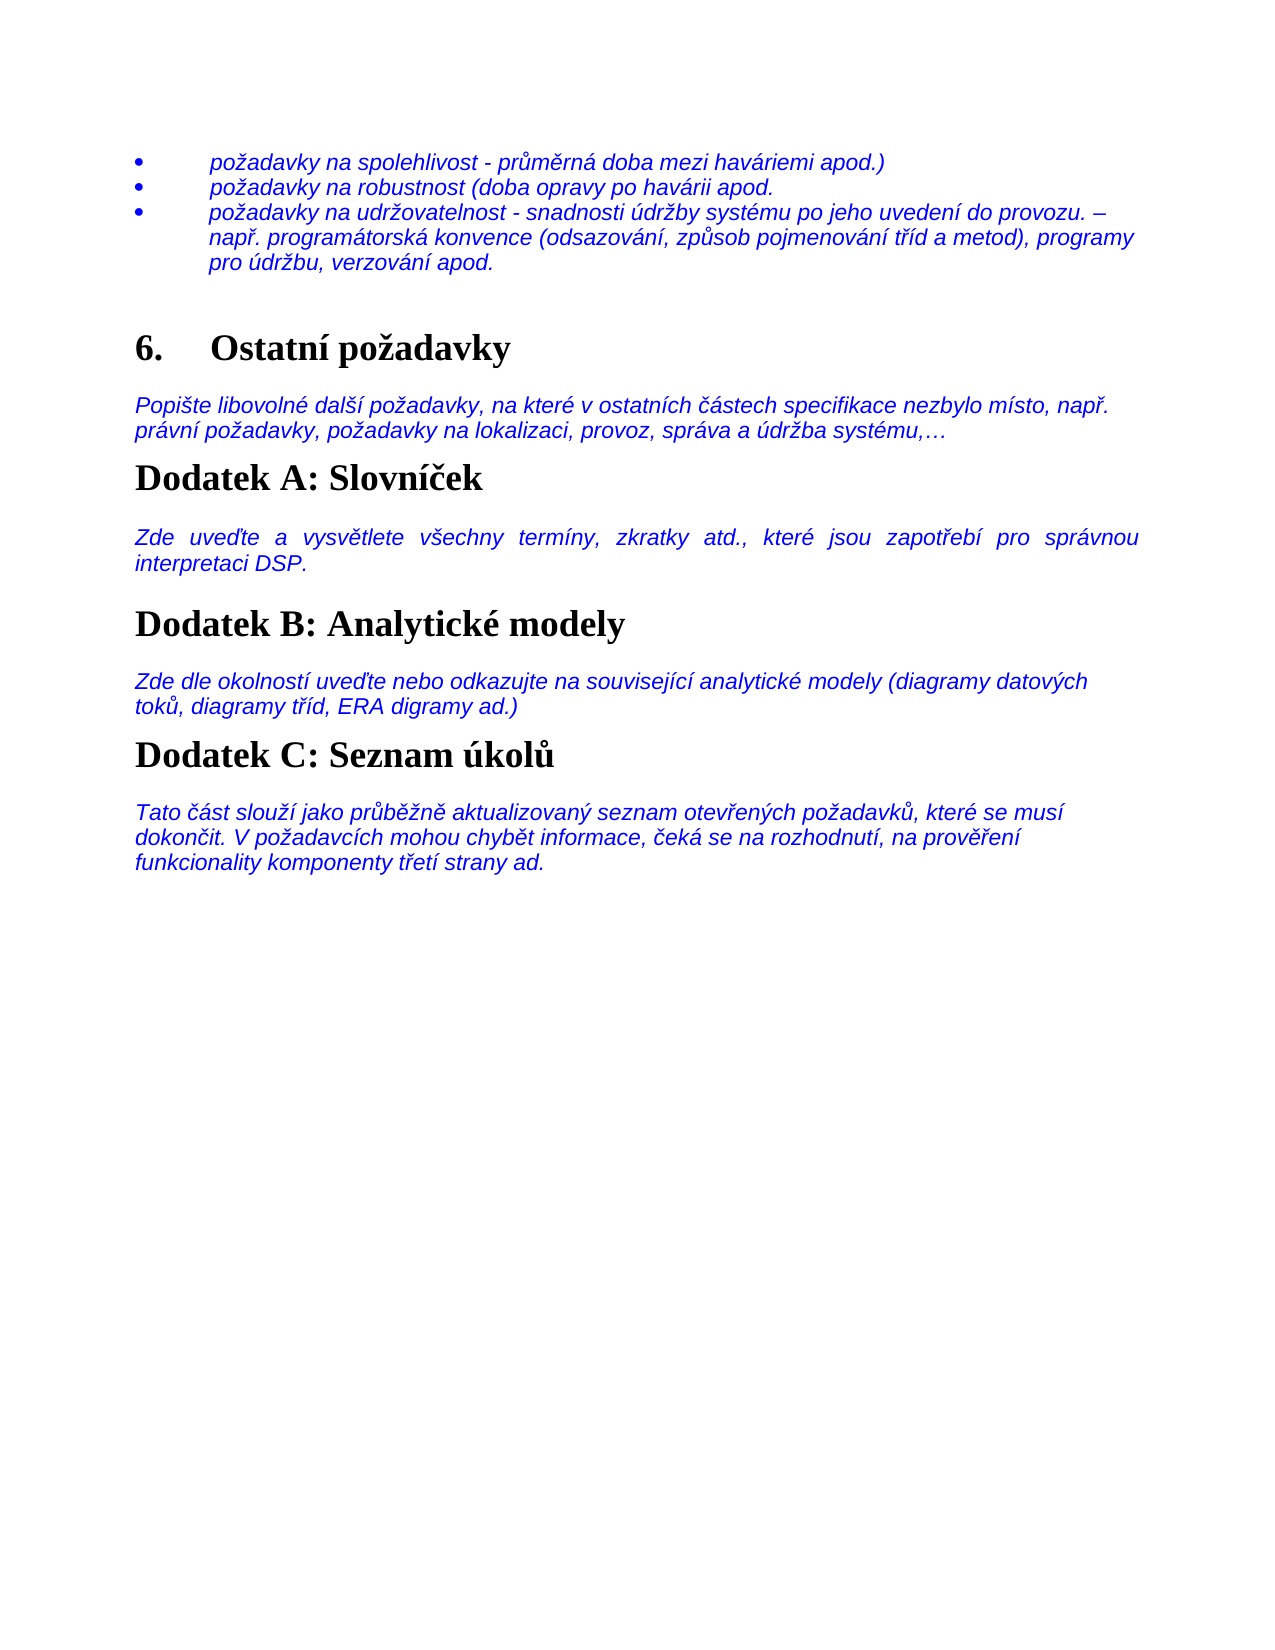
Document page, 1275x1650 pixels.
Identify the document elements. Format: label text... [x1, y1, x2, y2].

text Popište libovolné další požadavky, na které v ostatních částech specifikace nezbylo místo, např. právní požadavky, požadavky na lokalizaci, provoz, správa a údržba systému,… [135, 393, 1140, 443]
list požadavky na spolehlivost - průměrná doba mezi haváriemi apod.) [135, 150, 1140, 175]
subtitle Ostatní požadavky [135, 325, 1140, 368]
text Dodatek A: Slovníček [135, 456, 1140, 499]
text Zde uveďte a vysvětlete všechny termíny, zkratky atd., které jsou zapotřebí pro správnou interpretaci DSP. [135, 524, 1140, 576]
text Zde dle okolností uveďte nebo odkazujte na související analytické modely (diagramy datových toků, diagramy tříd, ERA digramy ad.) [135, 669, 1140, 719]
text Dodatek B: Analytické modely [135, 601, 1140, 644]
text Dodatek C: Seznam úkolů [135, 732, 1140, 775]
list požadavky na udržovatelnost - snadnosti údržby systému po jeho uvedení do provozu. – např. programátorská konvence (odsazování, způsob pojmenování tříd a metod), programy pro údržbu, verzování apod. [135, 200, 1140, 275]
text Tato část slouží jako průběžně aktualizovaný seznam otevřených požadavků, které se musí dokončit. V požadavcích mohou chybět informace, čeká se na rozhodnutí, na prověření funkcionality komponenty třetí strany ad. [135, 800, 1140, 875]
list požadavky na robustnost (doba opravy po havárii apod. [135, 175, 1140, 200]
